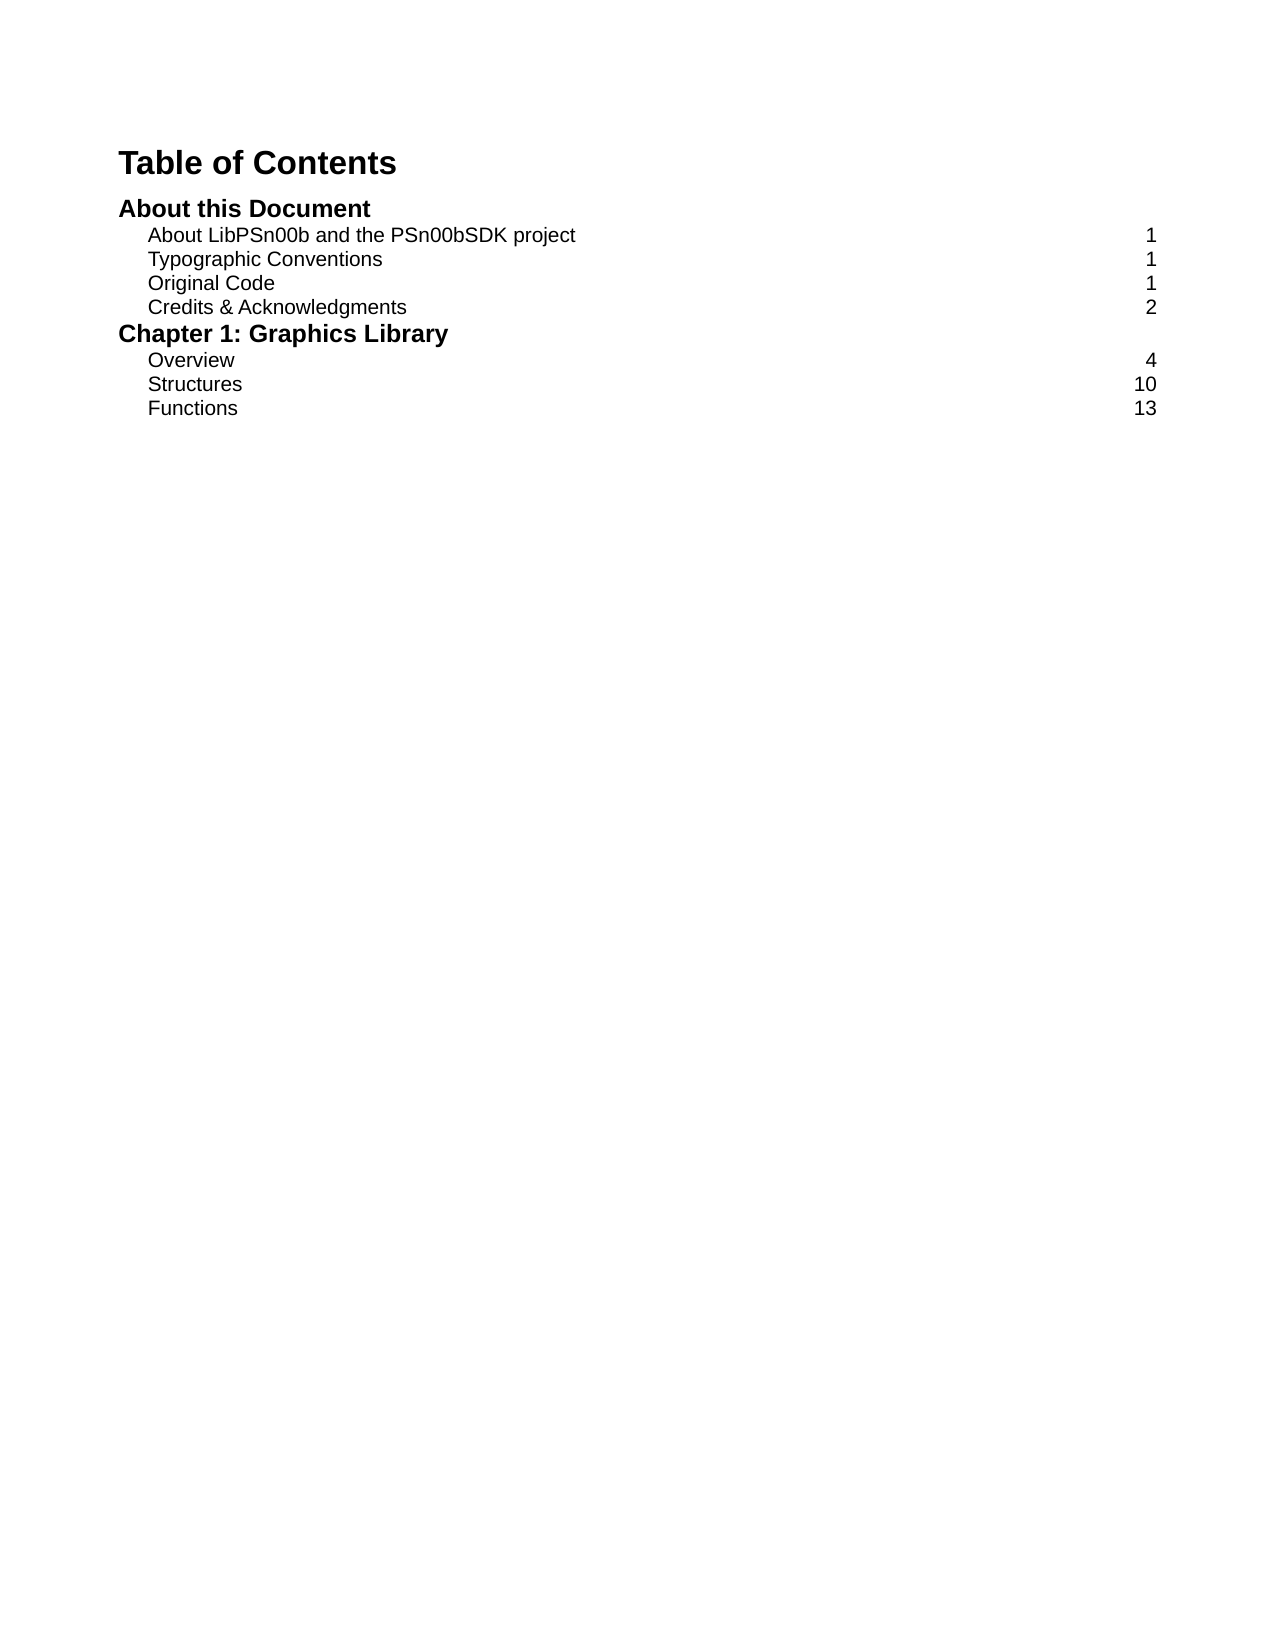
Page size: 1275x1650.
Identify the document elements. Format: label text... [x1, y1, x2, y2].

text About LibPSn00b and the PSn00bSDK project 1 [148, 223, 1157, 247]
text Overview 4 [148, 347, 1157, 371]
subtitle Table of Contents [118, 143, 1157, 182]
text Structures 10 [148, 371, 1157, 395]
text About this Document [118, 194, 1157, 223]
text Original Code 1 [148, 271, 1157, 295]
text Functions 13 [148, 395, 1157, 419]
text Chapter 1: Graphics Library [118, 319, 1157, 347]
text Credits & Acknowledgments 2 [148, 295, 1157, 319]
text Typographic Conventions 1 [148, 247, 1157, 271]
